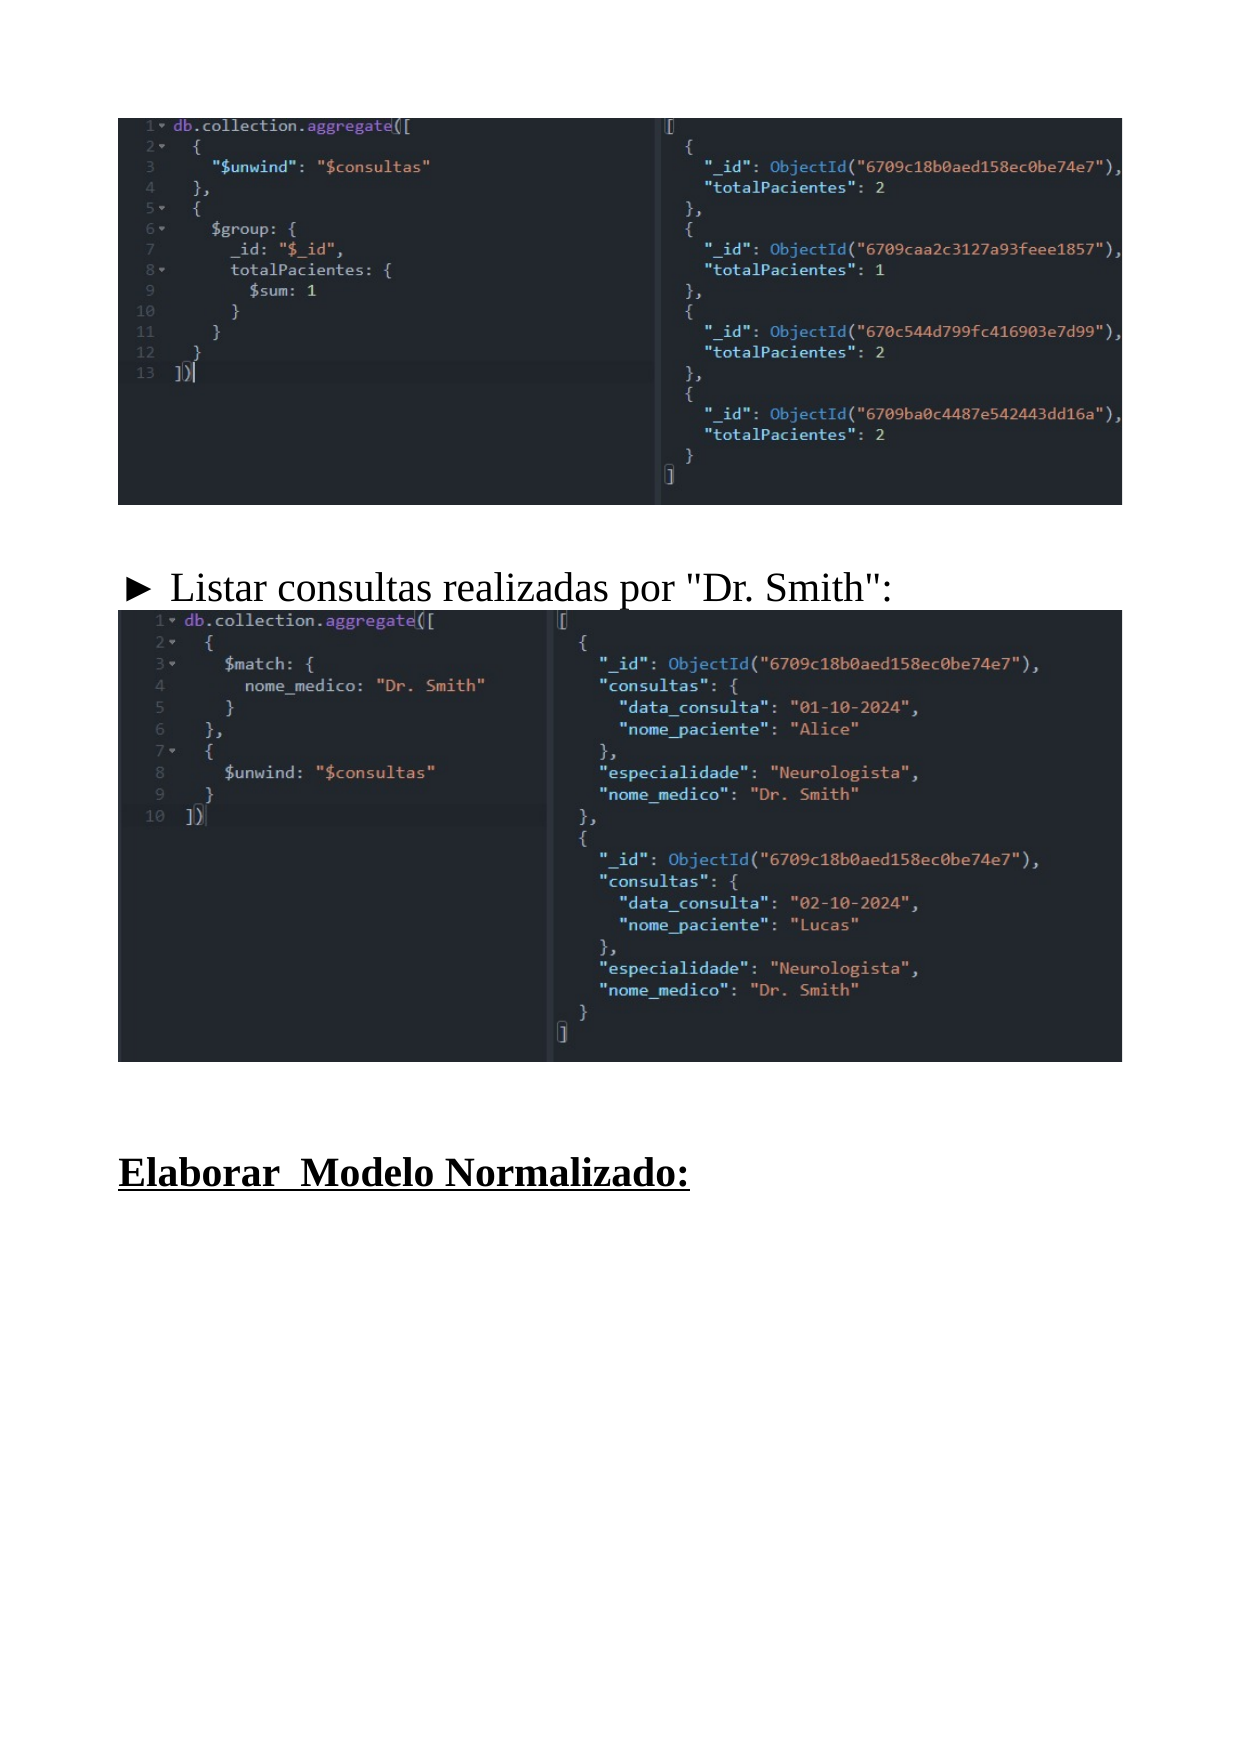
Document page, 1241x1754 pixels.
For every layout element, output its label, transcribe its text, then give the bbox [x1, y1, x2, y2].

text Elaborar Modelo Normalizado: [118, 1147, 1122, 1195]
text ► Listar consultas realizadas por "Dr. Smith": [118, 562, 1122, 610]
picture [118, 610, 1123, 1062]
picture [118, 118, 1123, 505]
